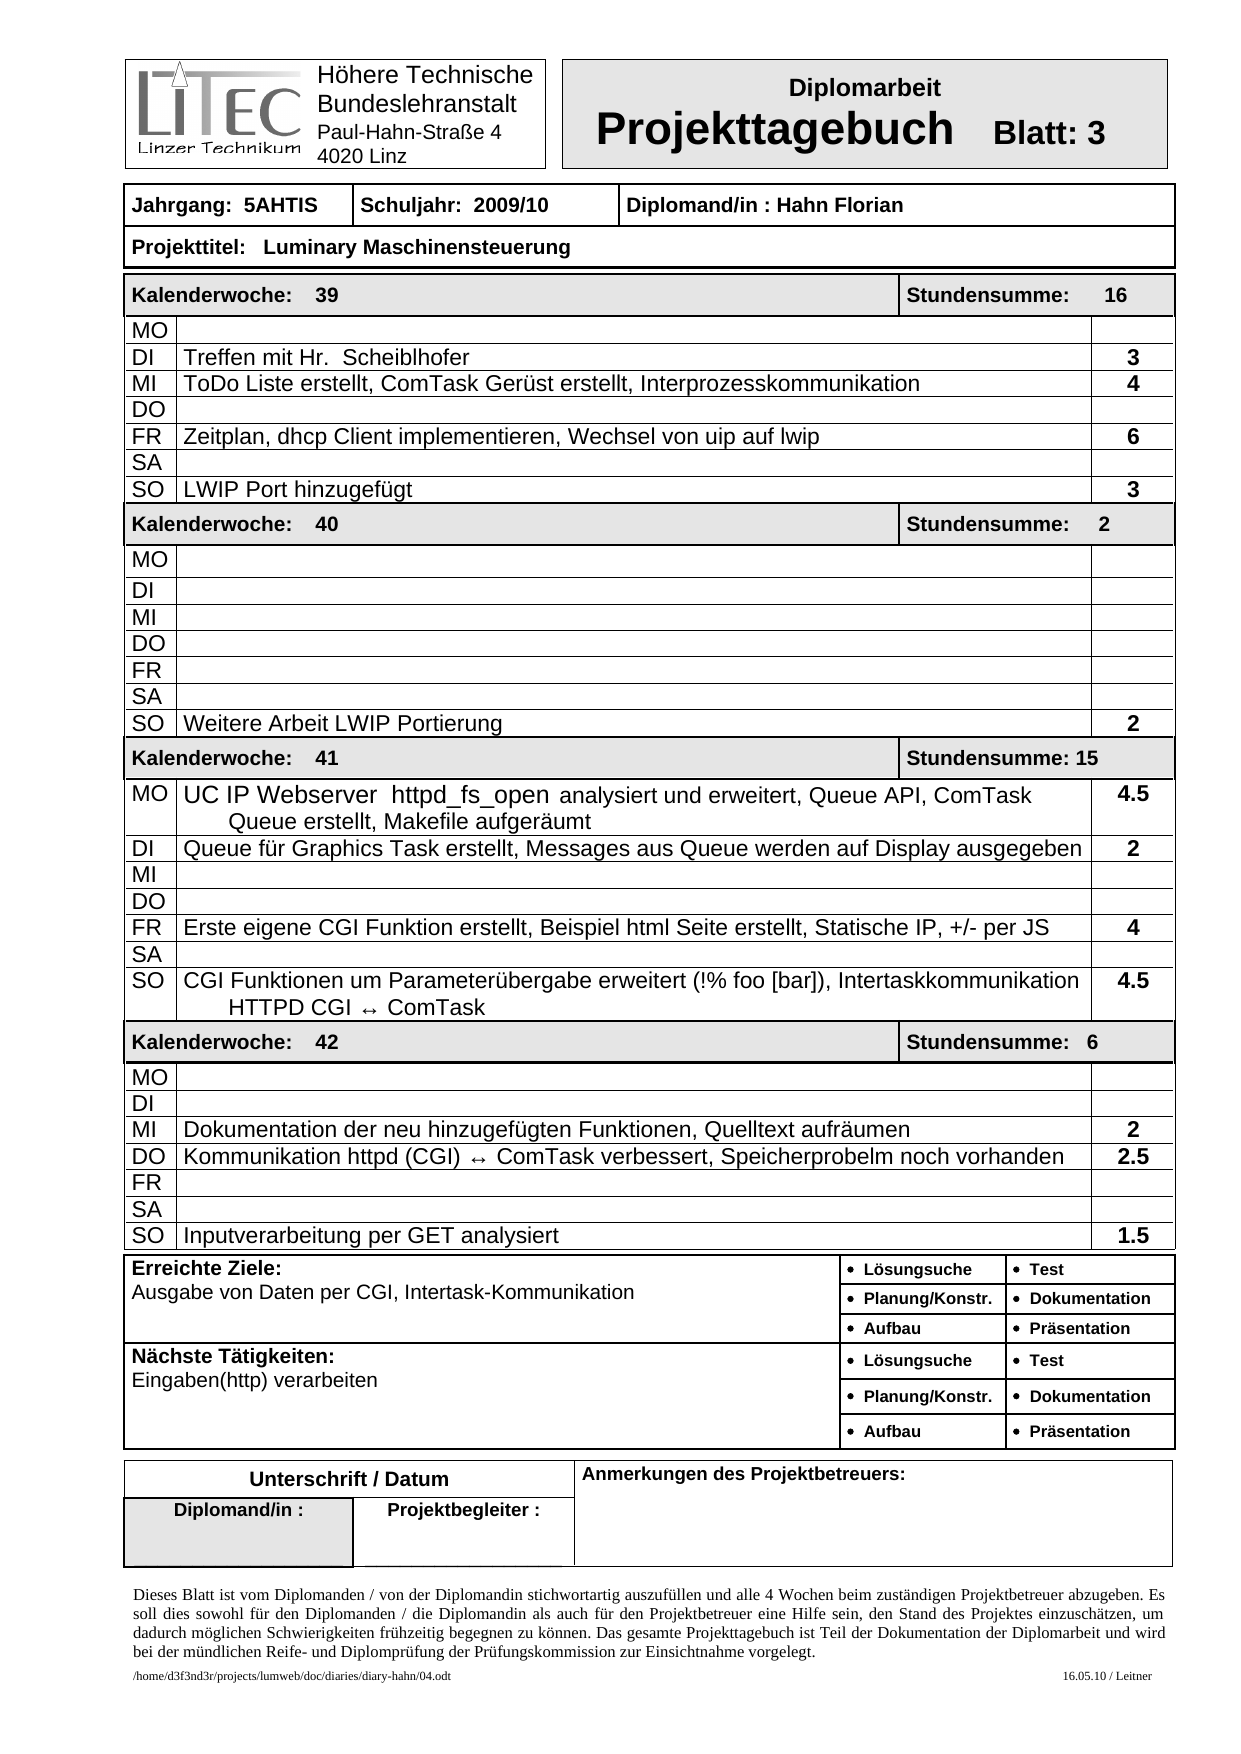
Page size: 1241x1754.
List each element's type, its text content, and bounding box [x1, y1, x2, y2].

table_cell  Präsentation [1007, 1315, 1174, 1342]
table_cell [177, 605, 1091, 630]
table_cell 4 [1092, 914, 1175, 941]
table_cell [177, 397, 1091, 423]
table_cell FR [125, 914, 176, 941]
table_cell 4,5 [1092, 967, 1175, 1020]
table_cell Erste eigene CGI Funktion erstellt, Beispiel html Seite erstellt, Statische IP, +/- per JS [177, 915, 1091, 941]
table_cell 2,5 [1092, 1143, 1175, 1169]
table_cell Stundensumme: 6 [900, 1020, 1174, 1061]
table_cell UC IP Webserver httpd_fs_open analysiert und erweitert, Queue API, ComTask Queue erstellt, Makefile aufgeräumt [177, 780, 1091, 835]
table_cell DO [125, 1143, 176, 1169]
table_cell SO [125, 967, 176, 1020]
table_cell SA [125, 449, 176, 476]
table_cell [177, 578, 1091, 603]
table_cell 3 [1092, 343, 1175, 370]
table_cell [1092, 630, 1175, 656]
table_cell DO [125, 888, 176, 914]
table_cell [177, 862, 1091, 888]
table_cell 3 [1092, 476, 1175, 502]
table_cell Treffen mit Hr. Scheiblhofer [177, 344, 1091, 370]
table_cell [177, 684, 1091, 709]
table_cell [1092, 888, 1175, 914]
table_header  Test [1007, 1256, 1174, 1283]
table_cell SO [125, 476, 176, 502]
table_cell MI [125, 861, 176, 888]
table_cell DI [125, 577, 176, 603]
table_cell Kalenderwoche: 40 [125, 502, 898, 544]
table_cell SA [125, 683, 176, 709]
table_cell [1092, 544, 1175, 577]
table_cell [1092, 1169, 1175, 1196]
table_cell [177, 657, 1091, 683]
table_cell 4,5 [1092, 778, 1175, 835]
table_cell  Lösungsuche [841, 1344, 1005, 1377]
table_cell [1092, 396, 1175, 423]
table_cell Dokumentation der neu hinzugefügten Funktionen, Quelltext aufräumen [177, 1117, 1091, 1143]
table_cell MO [125, 544, 176, 577]
table_cell 2 [1092, 709, 1175, 736]
table_cell DO [125, 396, 176, 423]
table_cell [1092, 604, 1175, 630]
table_cell [177, 942, 1091, 967]
table_cell Nächste Tätigkeiten: Eingaben(http) verarbeiten [125, 1344, 839, 1448]
table_cell DO [125, 630, 176, 656]
table_cell  Planung/Konstr. [841, 1285, 1005, 1312]
table_cell [177, 1197, 1091, 1222]
table_cell [177, 1091, 1091, 1116]
table_cell [177, 1170, 1091, 1196]
table_cell Stundensumme: 2 [900, 502, 1174, 544]
table_cell Queue für Graphics Task erstellt, Messages aus Queue werden auf Display ausgegeben [177, 836, 1091, 861]
table_cell [1092, 577, 1175, 603]
table_cell [1092, 683, 1175, 709]
table_cell MO [125, 1061, 176, 1090]
table_cell  Dokumentation [1007, 1285, 1174, 1312]
table_cell MO [125, 778, 176, 835]
table_cell 2 [1092, 835, 1175, 861]
table_cell Weitere Arbeit LWIP Portierung [177, 710, 1091, 736]
table_header Anmerkungen des Projektbetreuers: [574, 1461, 1172, 1566]
table_header Diplomand/in : Hahn Florian [620, 185, 1174, 225]
table_cell 1,5 [1092, 1222, 1175, 1249]
table_cell [177, 546, 1091, 577]
table_cell Projektbegleiter : _________________ [354, 1498, 574, 1566]
table_cell CGI Funktionen um Parameterübergabe erweitert (!% foo [bar]), Intertaskkommunikation HTTPD CGI ↔ ComTask [177, 968, 1091, 1020]
table_cell MI [125, 1116, 176, 1143]
table_cell Kommunikation httpd (CGI) ↔ ComTask verbessert, Speicherprobelm noch vorhanden [177, 1144, 1091, 1169]
table_cell ToDo Liste erstellt, ComTask Gerüst erstellt, Interprozesskommunikation [177, 371, 1091, 396]
table_cell Diplomand/in : __________________ [125, 1499, 352, 1566]
table_cell [1092, 1196, 1175, 1222]
table_cell MI [125, 604, 176, 630]
table_cell [177, 889, 1091, 914]
table_cell 4 [1092, 370, 1175, 396]
table_header Kalenderwoche: 39 [125, 275, 898, 315]
table_cell [1092, 861, 1175, 888]
table_cell [1092, 941, 1175, 967]
table_cell [1092, 1090, 1175, 1116]
table_cell [1092, 315, 1175, 343]
table_cell SA [125, 941, 176, 967]
table_cell Kalenderwoche: 41 [125, 736, 898, 777]
table_header Schuljahr: 2009/10 [354, 185, 618, 225]
table_cell Kalenderwoche: 42 [125, 1020, 898, 1061]
table_header  Lösungsuche [841, 1256, 1005, 1283]
table_cell MI [125, 370, 176, 396]
table_cell SA [125, 1196, 176, 1222]
table_cell [177, 317, 1091, 343]
table_cell  Test [1007, 1344, 1174, 1377]
table_cell [177, 450, 1091, 476]
table_cell Inputverarbeitung per GET analysiert [177, 1223, 1091, 1249]
table_cell [1092, 656, 1175, 683]
table_cell 6 [1092, 423, 1175, 449]
table_cell Zeitplan, dhcp Client implementieren, Wechsel von uip auf lwip [177, 424, 1091, 449]
table_cell DI [125, 835, 176, 861]
table_cell Projekttitel: Luminary Maschinensteuerung [125, 227, 1174, 266]
table_cell  Aufbau [841, 1315, 1005, 1342]
table_cell FR [125, 423, 176, 449]
table_cell LWIP Port hinzugefügt [177, 477, 1091, 502]
table_cell [1092, 449, 1175, 476]
table_cell MO [125, 315, 176, 343]
table_cell  Präsentation [1007, 1415, 1174, 1448]
table_cell  Planung/Konstr. [841, 1380, 1005, 1413]
table_cell [177, 631, 1091, 656]
table_cell FR [125, 1169, 176, 1196]
table_header Unterschrift / Datum [125, 1461, 574, 1497]
table_header Jahrgang: 5AHTIS [125, 185, 352, 225]
table_cell [1092, 1061, 1175, 1090]
table_cell DI [125, 1090, 176, 1116]
table_header Stundensumme: 16 [900, 275, 1174, 315]
table_cell  Aufbau [841, 1415, 1005, 1448]
table_cell [177, 1064, 1091, 1090]
table_cell DI [125, 343, 176, 370]
table_cell FR [125, 656, 176, 683]
table_header Erreichte Ziele: Ausgabe von Daten per CGI, Intertask-Kommunikation [125, 1256, 839, 1342]
table_cell  Dokumentation [1007, 1380, 1174, 1413]
table_cell 2 [1092, 1116, 1175, 1143]
table_cell Stundensumme: 15 [900, 736, 1174, 777]
table_cell SO [125, 709, 176, 736]
table_cell SO [125, 1222, 176, 1249]
